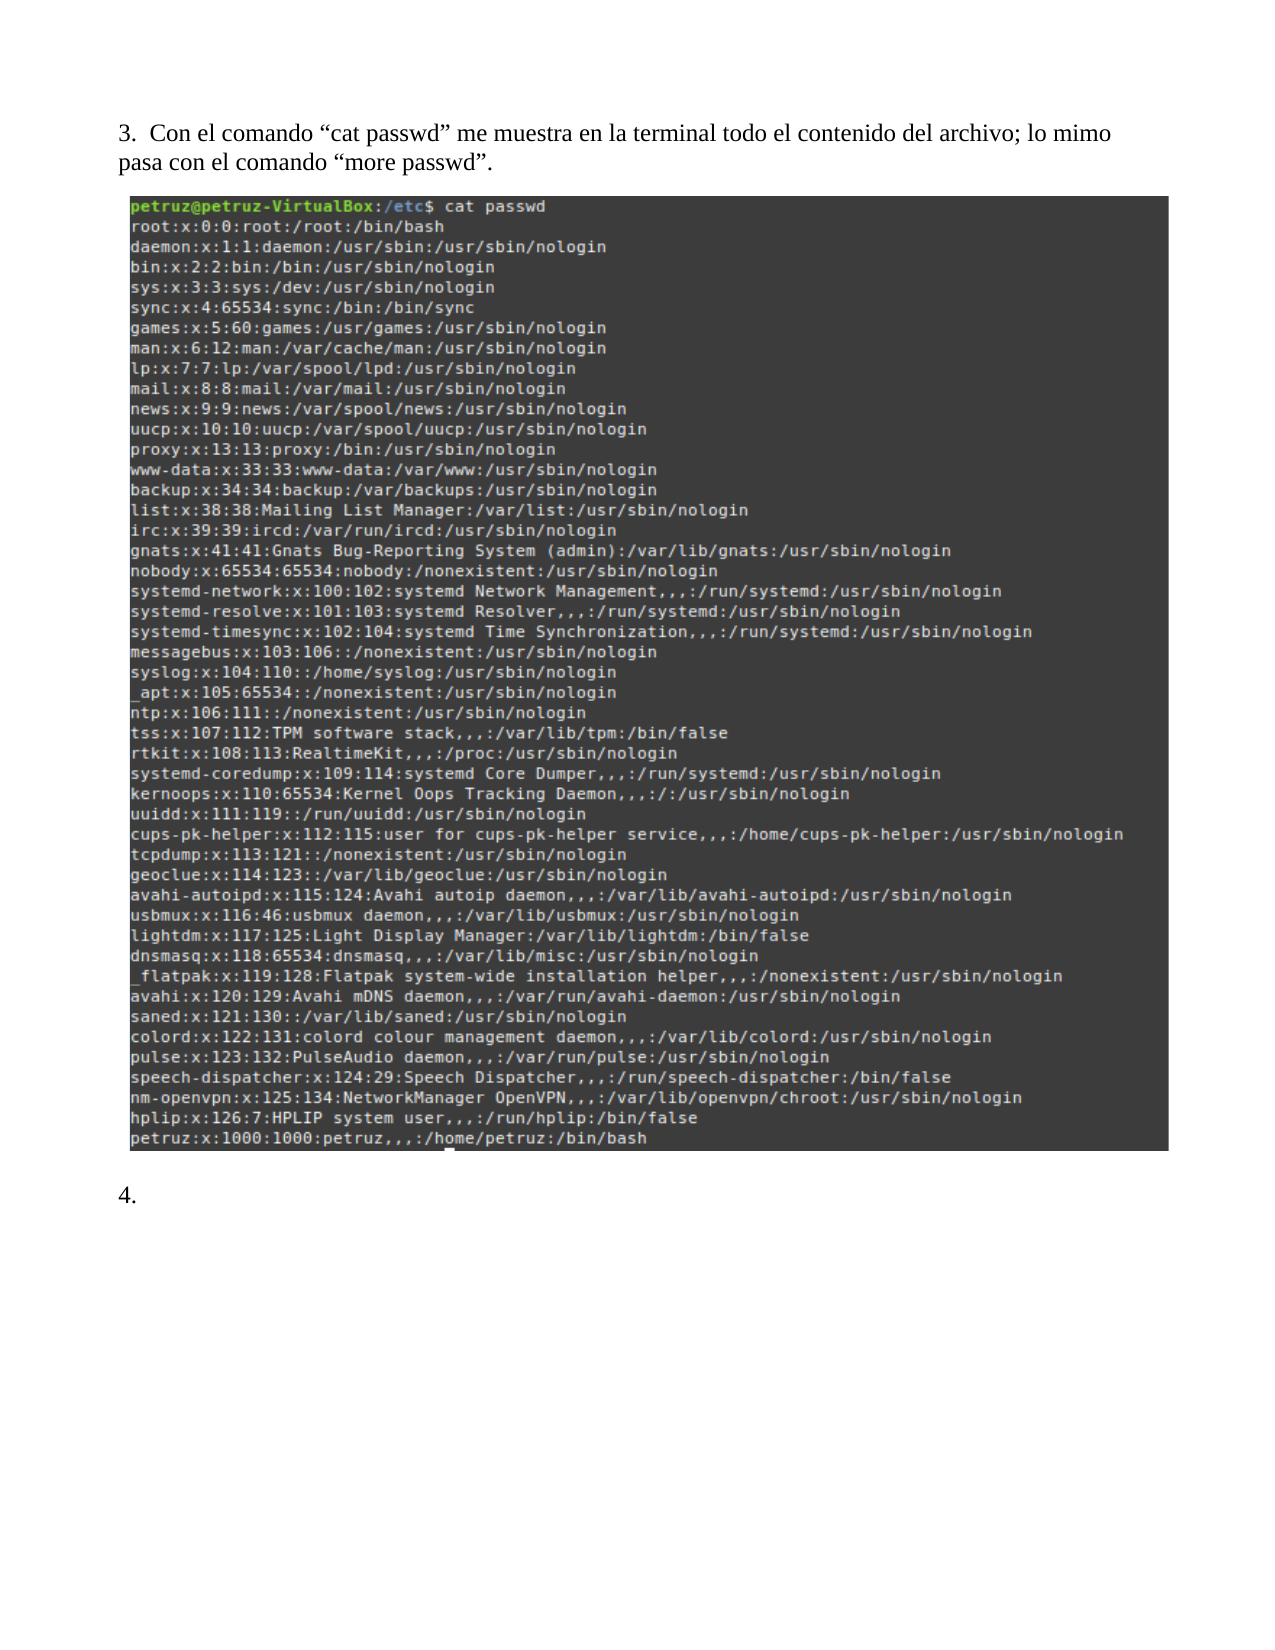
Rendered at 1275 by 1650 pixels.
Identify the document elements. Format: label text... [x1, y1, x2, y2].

picture [129, 196, 1169, 1151]
text 3. Con el comando “cat passwd” me muestra en la terminal todo el contenido del archivo; lo mimo pasa con el comando “more passwd”. [118, 118, 1157, 176]
text 4. [118, 1180, 1157, 1208]
